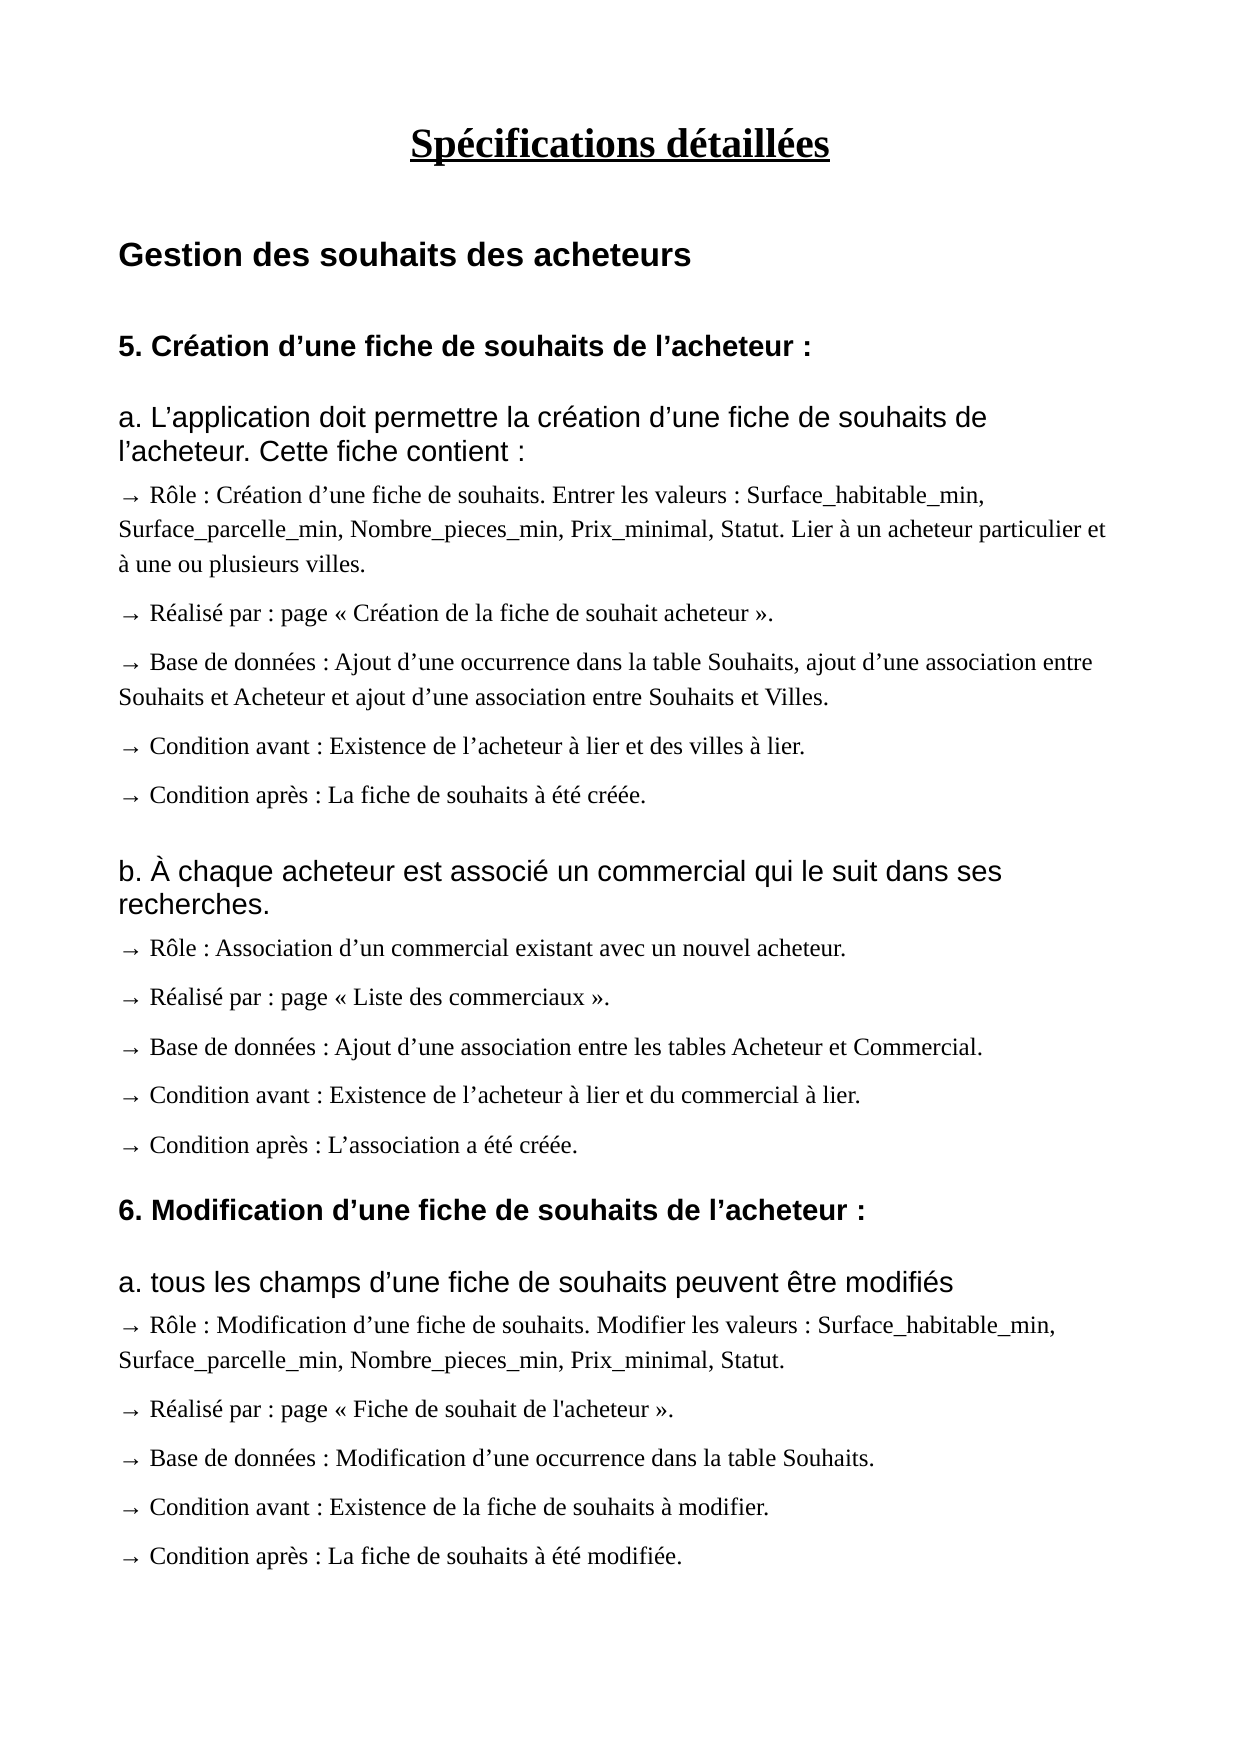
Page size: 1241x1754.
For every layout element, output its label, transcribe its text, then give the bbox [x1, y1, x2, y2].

text → Condition avant : Existence de la fiche de souhaits à modifier. [118, 1492, 1122, 1521]
subtitle a. L’application doit permettre la création d’une fiche de souhaits de l’acheteur. Cette fiche contient : [118, 401, 1122, 468]
subtitle Gestion des souhaits des acheteurs [118, 235, 1122, 273]
text → Réalisé par : page « Fiche de souhait de l'acheteur ». [118, 1394, 1122, 1423]
text → Base de données : Ajout d’une association entre les tables Acheteur et Commercial. [118, 1032, 1122, 1060]
subtitle a. tous les champs d’une fiche de souhaits peuvent être modifiés [118, 1264, 1122, 1298]
text → Condition avant : Existence de l’acheteur à lier et des villes à lier. [118, 731, 1122, 759]
text → Base de données : Modification d’une occurrence dans la table Souhaits. [118, 1443, 1122, 1472]
text → Rôle : Création d’une fiche de souhaits. Entrer les valeurs : Surface_habitable_min, Surface_parcelle_min, Nombre_pieces_min, Prix_minimal, Statut. Lier à un acheteur particulier et à une ou plusieurs villes. [118, 480, 1122, 578]
subtitle 6. Modification d’une fiche de souhaits de l’acheteur : [118, 1193, 1122, 1227]
text → Condition après : L’association a été créée. [118, 1130, 1122, 1158]
text → Base de données : Ajout d’une occurrence dans la table Souhaits, ajout d’une association entre Souhaits et Acheteur et ajout d’une association entre Souhaits et Villes. [118, 647, 1122, 710]
text → Réalisé par : page « Création de la fiche de souhait acheteur ». [118, 598, 1122, 627]
subtitle b. À chaque acheteur est associé un commercial qui le suit dans ses recherches. [118, 854, 1122, 921]
text → Condition après : La fiche de souhaits à été créée. [118, 780, 1122, 808]
text → Rôle : Association d’un commercial existant avec un nouvel acheteur. [118, 933, 1122, 962]
text → Condition avant : Existence de l’acheteur à lier et du commercial à lier. [118, 1081, 1122, 1109]
text → Réalisé par : page « Liste des commerciaux ». [118, 982, 1122, 1011]
text → Condition après : La fiche de souhaits à été modifiée. [118, 1541, 1122, 1570]
subtitle 5. Création d’une fiche de souhaits de l’acheteur : [118, 329, 1122, 363]
text → Rôle : Modification d’une fiche de souhaits. Modifier les valeurs : Surface_habitable_min, Surface_parcelle_min, Nombre_pieces_min, Prix_minimal, Statut. [118, 1311, 1122, 1374]
text Spécifications détaillées [118, 118, 1122, 166]
